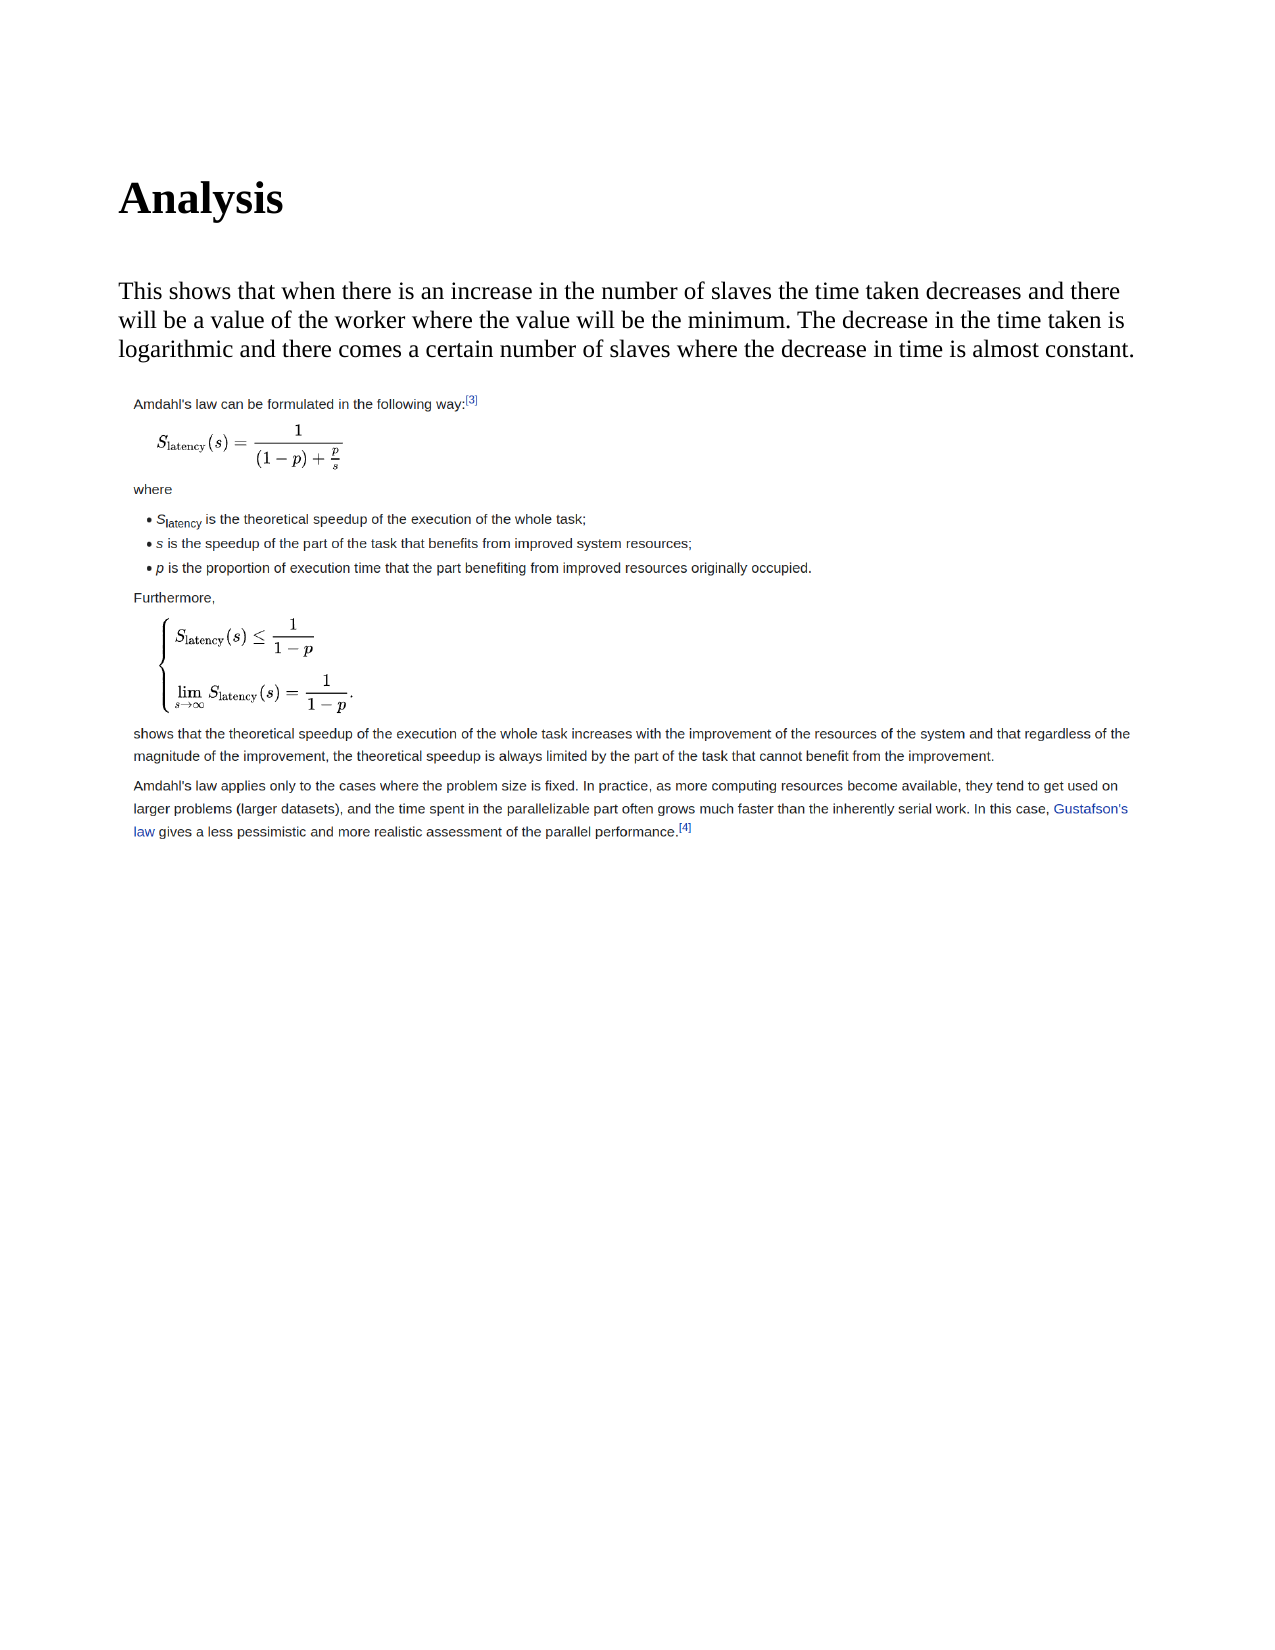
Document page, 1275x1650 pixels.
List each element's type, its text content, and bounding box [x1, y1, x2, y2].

text This shows that when there is an increase in the number of slaves the time taken decreases and there [118, 276, 1157, 305]
text will be a value of the worker where the value will be the minimum. The decrease in the time taken is logarithmic and there comes a certain number of slaves where the decrease in time is almost constant. [118, 305, 1157, 362]
text Analysis [118, 171, 1157, 223]
picture [118, 391, 1157, 864]
